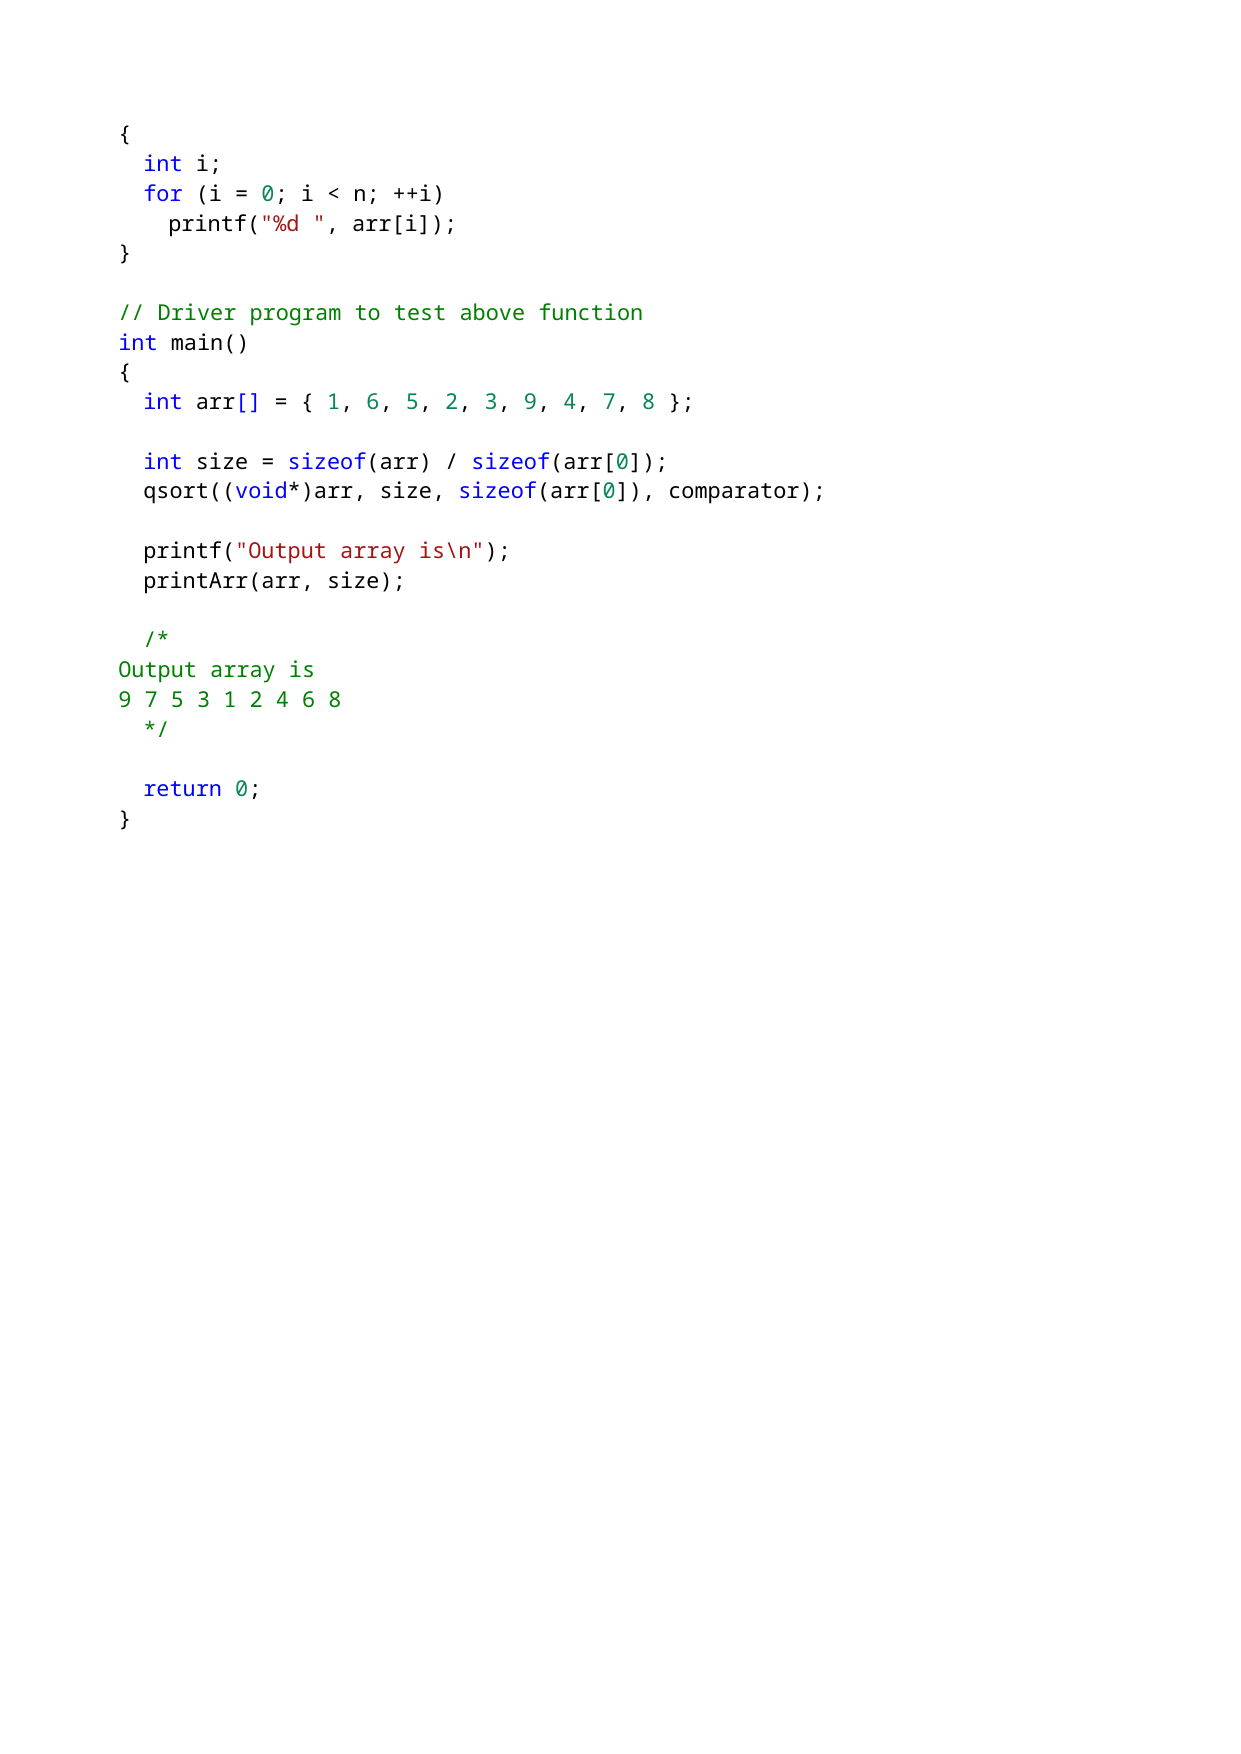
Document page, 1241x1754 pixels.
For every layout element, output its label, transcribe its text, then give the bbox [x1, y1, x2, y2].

text 9 7 5 3 1 2 4 6 8 [118, 684, 1122, 713]
text printf("Output array is\n"); [118, 535, 1122, 565]
text // Driver program to test above function [118, 297, 1122, 327]
text { [118, 118, 1122, 148]
text } [118, 237, 1122, 267]
text for (i = 0; i < n; ++i) [118, 178, 1122, 207]
text Output array is [118, 654, 1122, 684]
text { [118, 356, 1122, 386]
text int size = sizeof(arr) / sizeof(arr[0]); [118, 446, 1122, 475]
text int main() [118, 327, 1122, 356]
text */ [118, 713, 1122, 743]
text printf("%d ", arr[i]); [118, 207, 1122, 237]
text printArr(arr, size); [118, 565, 1122, 594]
text /* [118, 624, 1122, 654]
text qsort((void*)arr, size, sizeof(arr[0]), comparator); [118, 475, 1122, 505]
text int arr[] = { 1, 6, 5, 2, 3, 9, 4, 7, 8 }; [118, 386, 1122, 416]
text } [118, 803, 1122, 833]
text int i; [118, 148, 1122, 178]
text return 0; [118, 773, 1122, 803]
